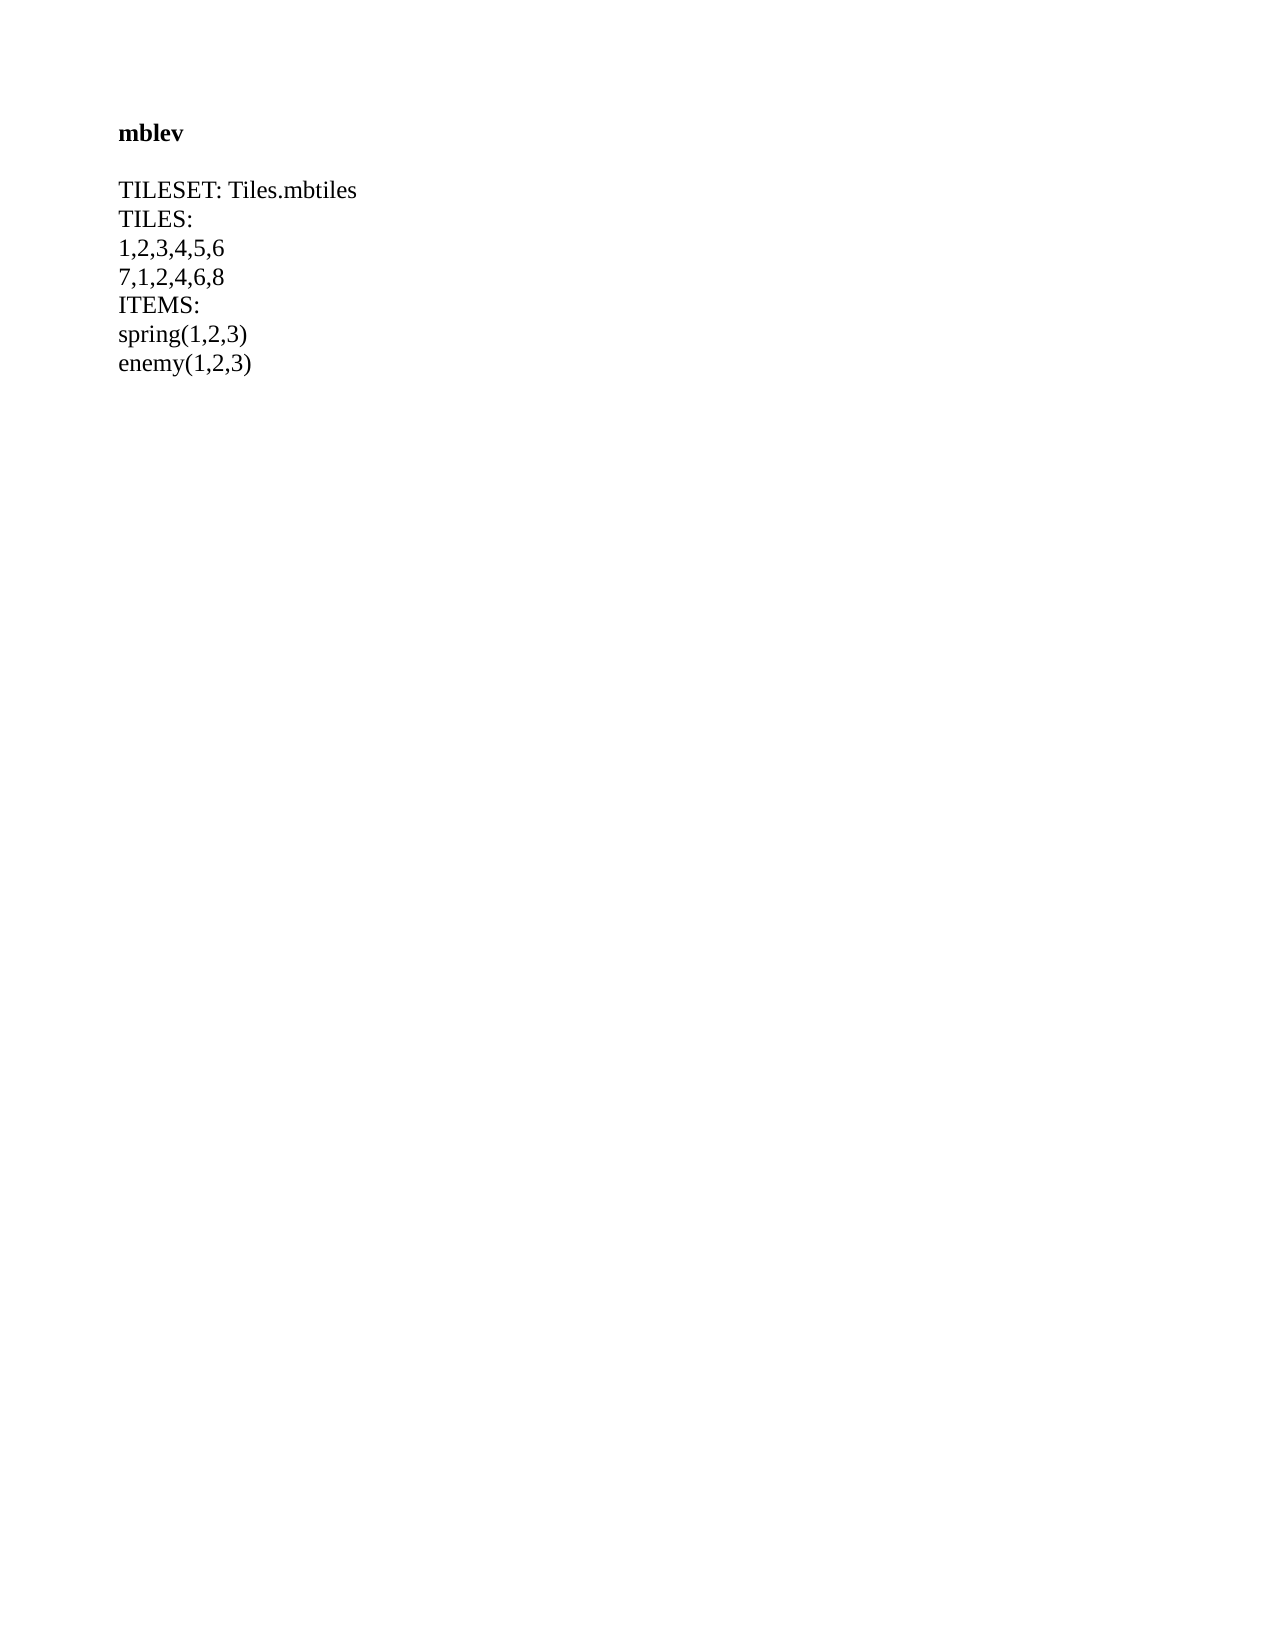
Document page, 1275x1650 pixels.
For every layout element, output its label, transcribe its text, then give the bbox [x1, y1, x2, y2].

text TILESET: Tiles.mbtiles [118, 176, 1157, 204]
text mblev [118, 118, 1157, 147]
text TILES: [118, 204, 1157, 233]
text 7,1,2,4,6,8 [118, 262, 1157, 291]
text ITEMS: [118, 291, 1157, 319]
text spring(1,2,3) [118, 319, 1157, 348]
text enemy(1,2,3) [118, 348, 1157, 377]
text 1,2,3,4,5,6 [118, 233, 1157, 262]
